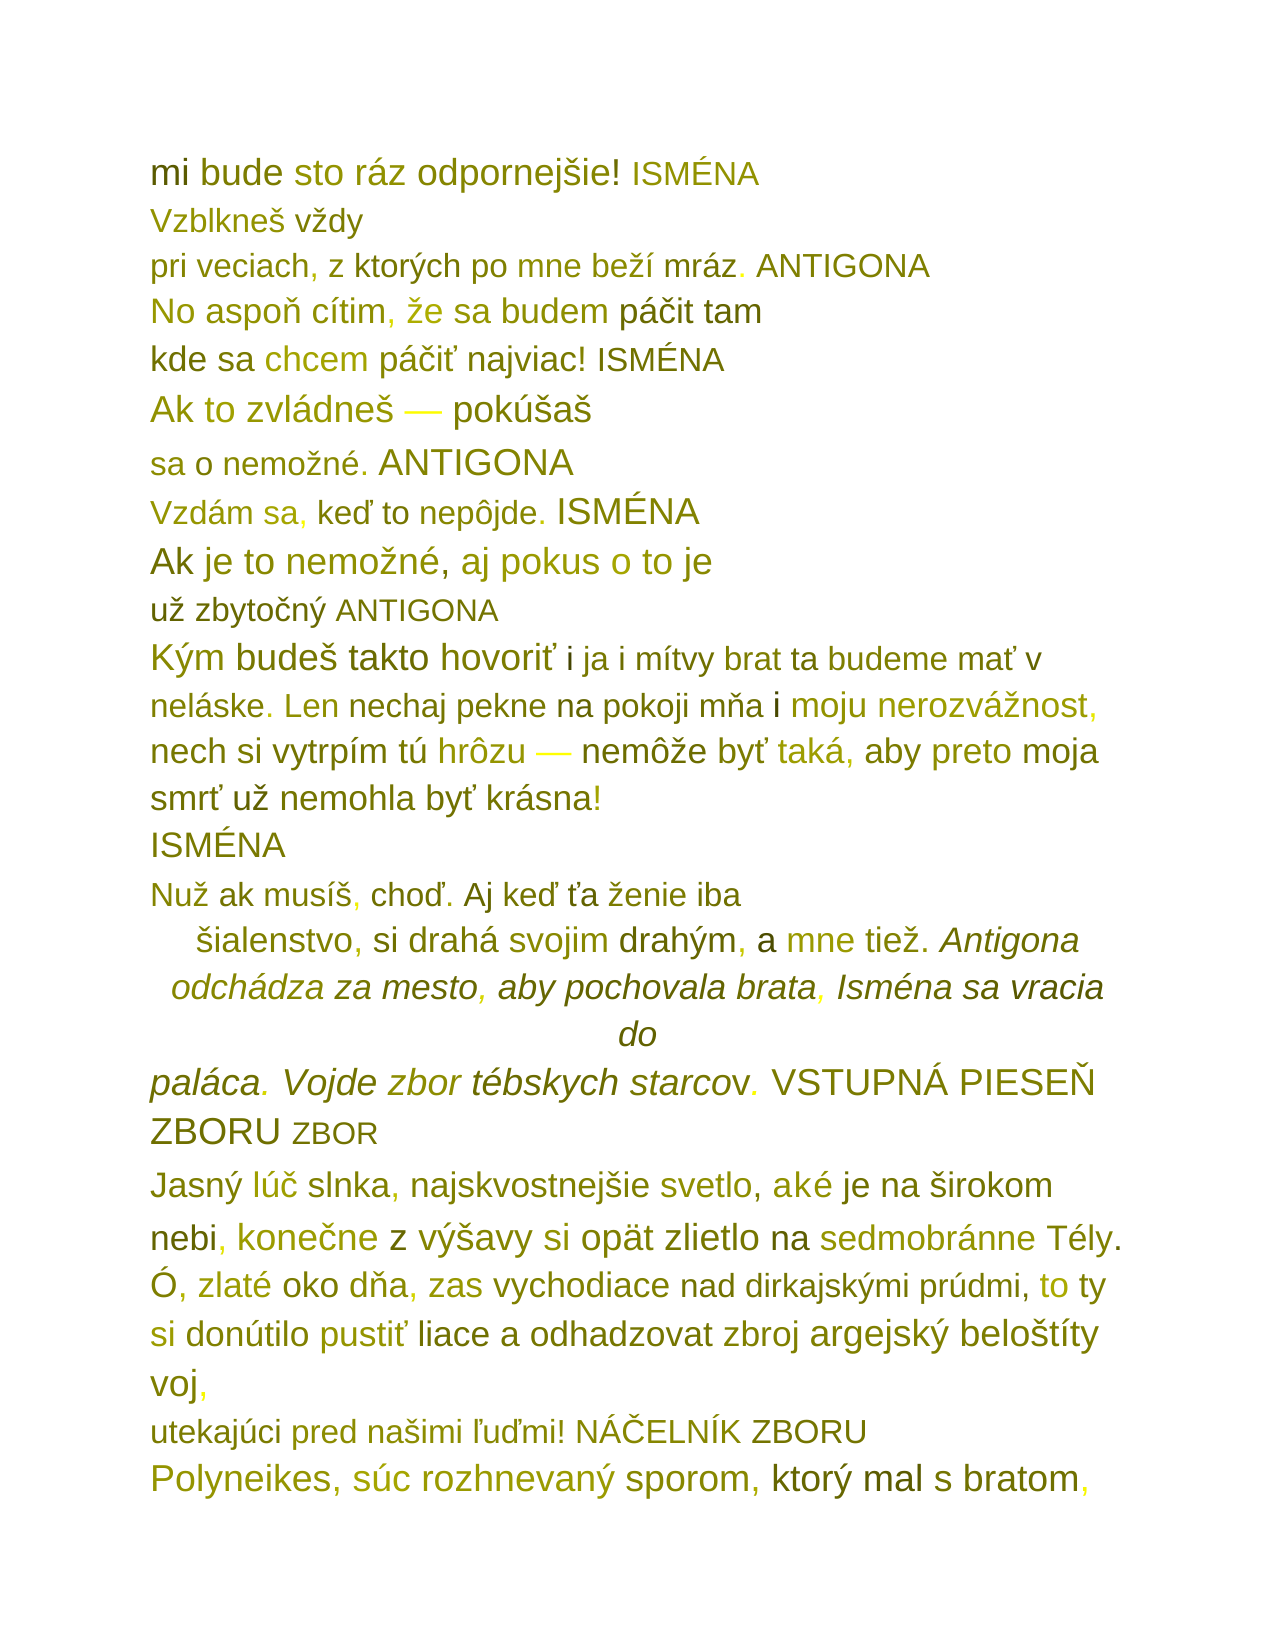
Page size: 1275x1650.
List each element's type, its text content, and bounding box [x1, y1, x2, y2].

text pri veciach, z ktorých po mne beží mráz. ANTIGONA [150, 246, 1125, 284]
text kde sa chcem páčiť najviac! ISMÉNA [150, 338, 1125, 379]
text Vzdám sa, keď to nepôjde. ISMÉNA [150, 489, 1125, 532]
text utekajúci pred našimi ľuďmi! NÁČELNÍK ZBORU [150, 1412, 1125, 1451]
text šialenstvo, si drahá svojim drahým, a mne tiež. Antigona odchádza za mesto, aby pochovala brata, Isména sa vracia do [150, 919, 1125, 1054]
text Kým budeš takto hovoriť i ja i mítvy brat ta budeme mať v neláske. Len nechaj pekne na pokoji mňa i moju nerozvážnost, nech si vytrpím tú hrôzu — nemôže byť taká, aby preto moja smrť už nemohla byť krásna! [150, 635, 1125, 818]
text Jasný lúč slnka, najskvostnejšie svetlo, aké je na širokom nebi, konečne z výšavy si opät zlietlo na sedmobránne Tély. Ó, zlaté oko dňa, zas vychodiace nad dirkajskými prúdmi, to ty si donútilo pustiť liace a odhadzovat zbroj argejský beloštíty voj, [150, 1164, 1125, 1404]
text už zbytočný ANTIGONA [150, 591, 1125, 629]
text paláca. Vojde zbor tébskych starcov. VSTUPNÁ PIESEŇ ZBORU ZBOR [150, 1060, 1125, 1153]
text Ak je to nemožné, aj pokus o to je [150, 539, 1125, 582]
text Nuž ak musíš, choď. Aj keď ťa ženie iba [150, 875, 1125, 914]
text sa o nemožné. ANTIGONA [150, 440, 1125, 483]
text mi bude sto ráz odpornejšie! ISMÉNA [150, 150, 1125, 193]
text No aspoň cítim, že sa budem páčit tam [150, 290, 1125, 331]
text Ak to zvládneš — pokúšaš [150, 388, 1125, 431]
text ISMÉNA [150, 824, 1125, 865]
text Vzblkneš vždy [150, 202, 1125, 240]
text Polyneikes, súc rozhnevaný sporom, ktorý mal s bratom, [150, 1456, 1125, 1499]
